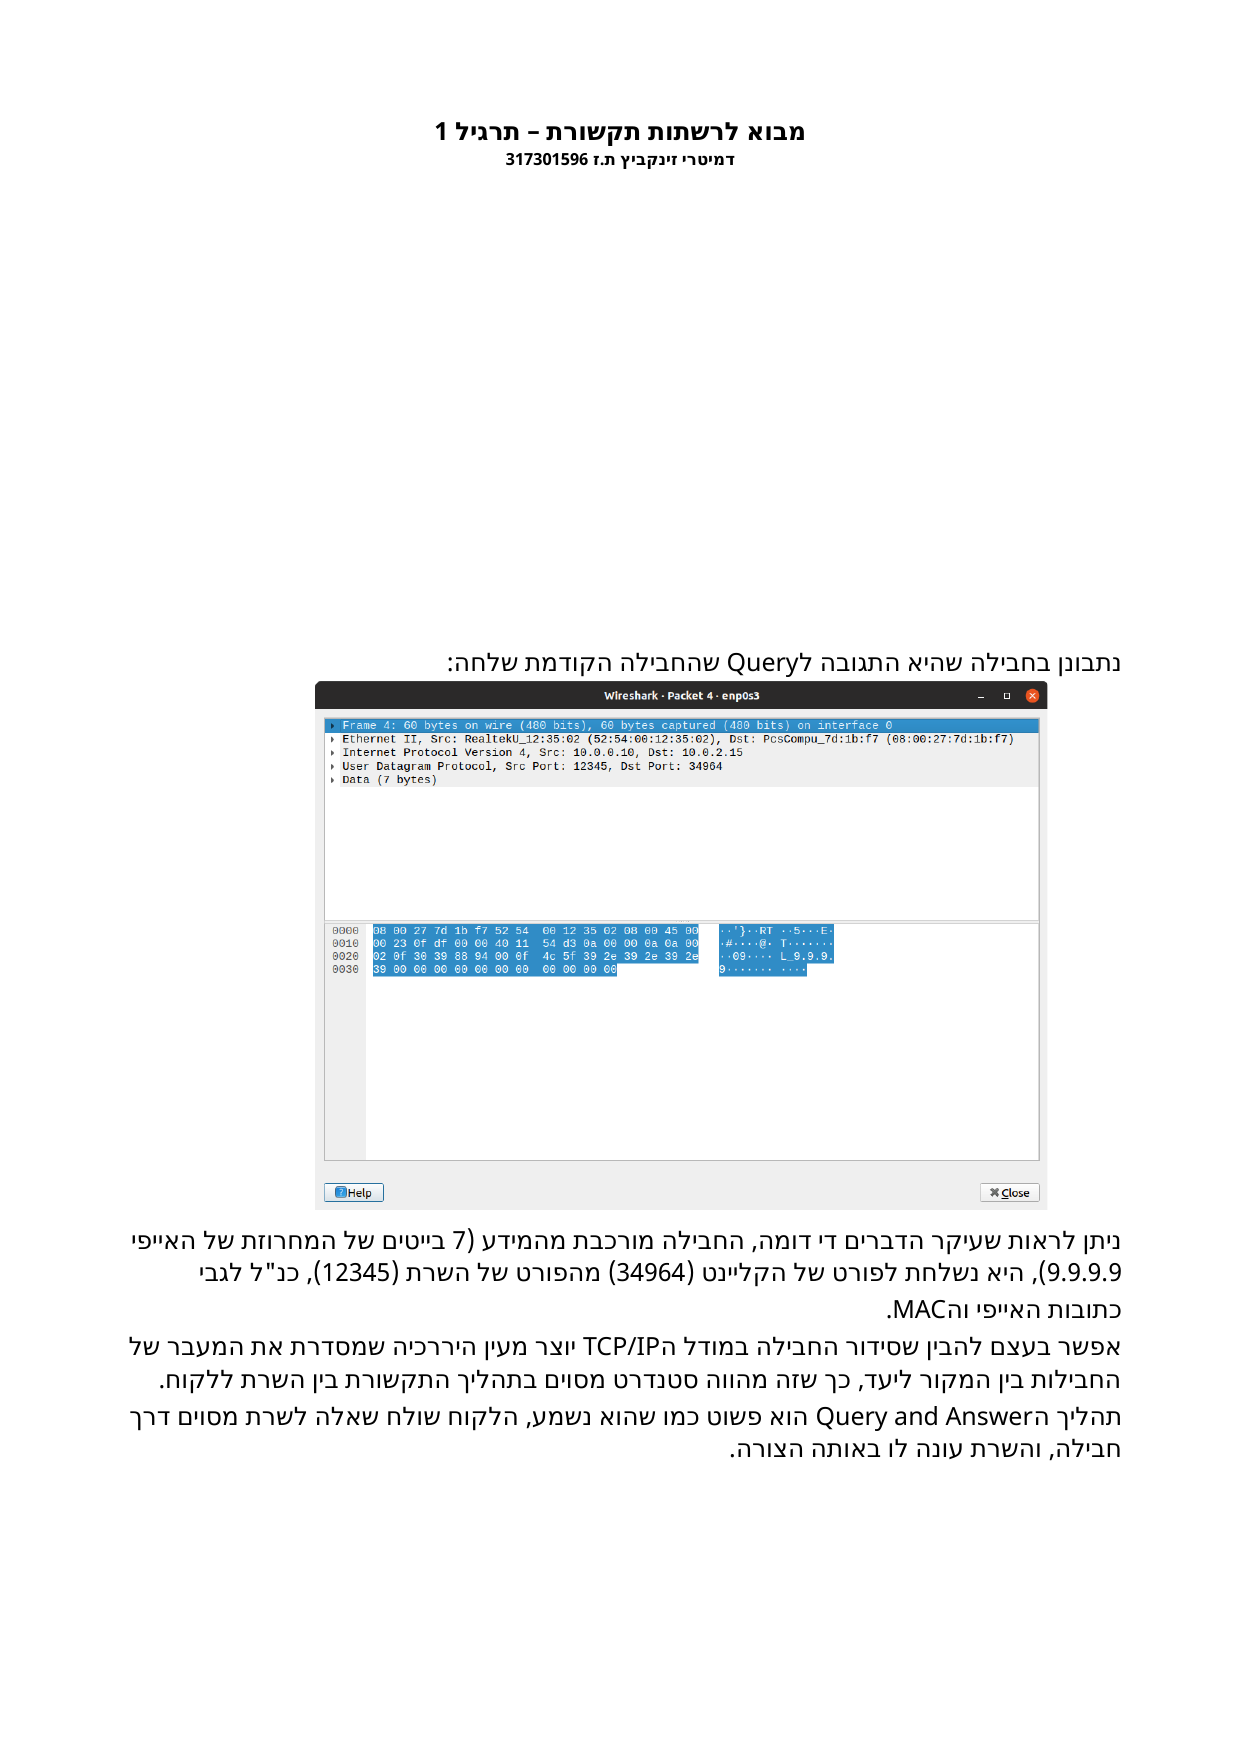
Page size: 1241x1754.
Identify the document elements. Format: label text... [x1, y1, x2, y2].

text ניתן לראות שעיקר הדברים די דומה, החבילה מורכבת מהמידע (7 בייטים של המחרוזת של האייפי 9.9.9.9), היא נשלחת לפורט של הקליינט (34964) מהפורט של השרת (12345), כנ"ל לגבי כתובות האייפי והMAC. [118, 1227, 1122, 1329]
text אפשר בעצם להבין שסידור החבילה במודל הTCP/IP יוצר מעין היררכיה שמסדרת את המעבר של החבילות בין המקור ליעד, כך שזה מהווה סטנדרט מסוים בתהליך התקשורת בין השרת ללקוח. תהליך הQuery and Answer הוא פשוט כמו שהוא נשמע, הלקוח שולח שאלה לשרת מסוים דרך חבילה, והשרת עונה לו באותה הצורה. [118, 1329, 1122, 1468]
text נתבונן בחבילה שהיא התגובה לQuery שהחבילה הקודמת שלחה: [118, 645, 1122, 682]
picture [315, 681, 1048, 1210]
